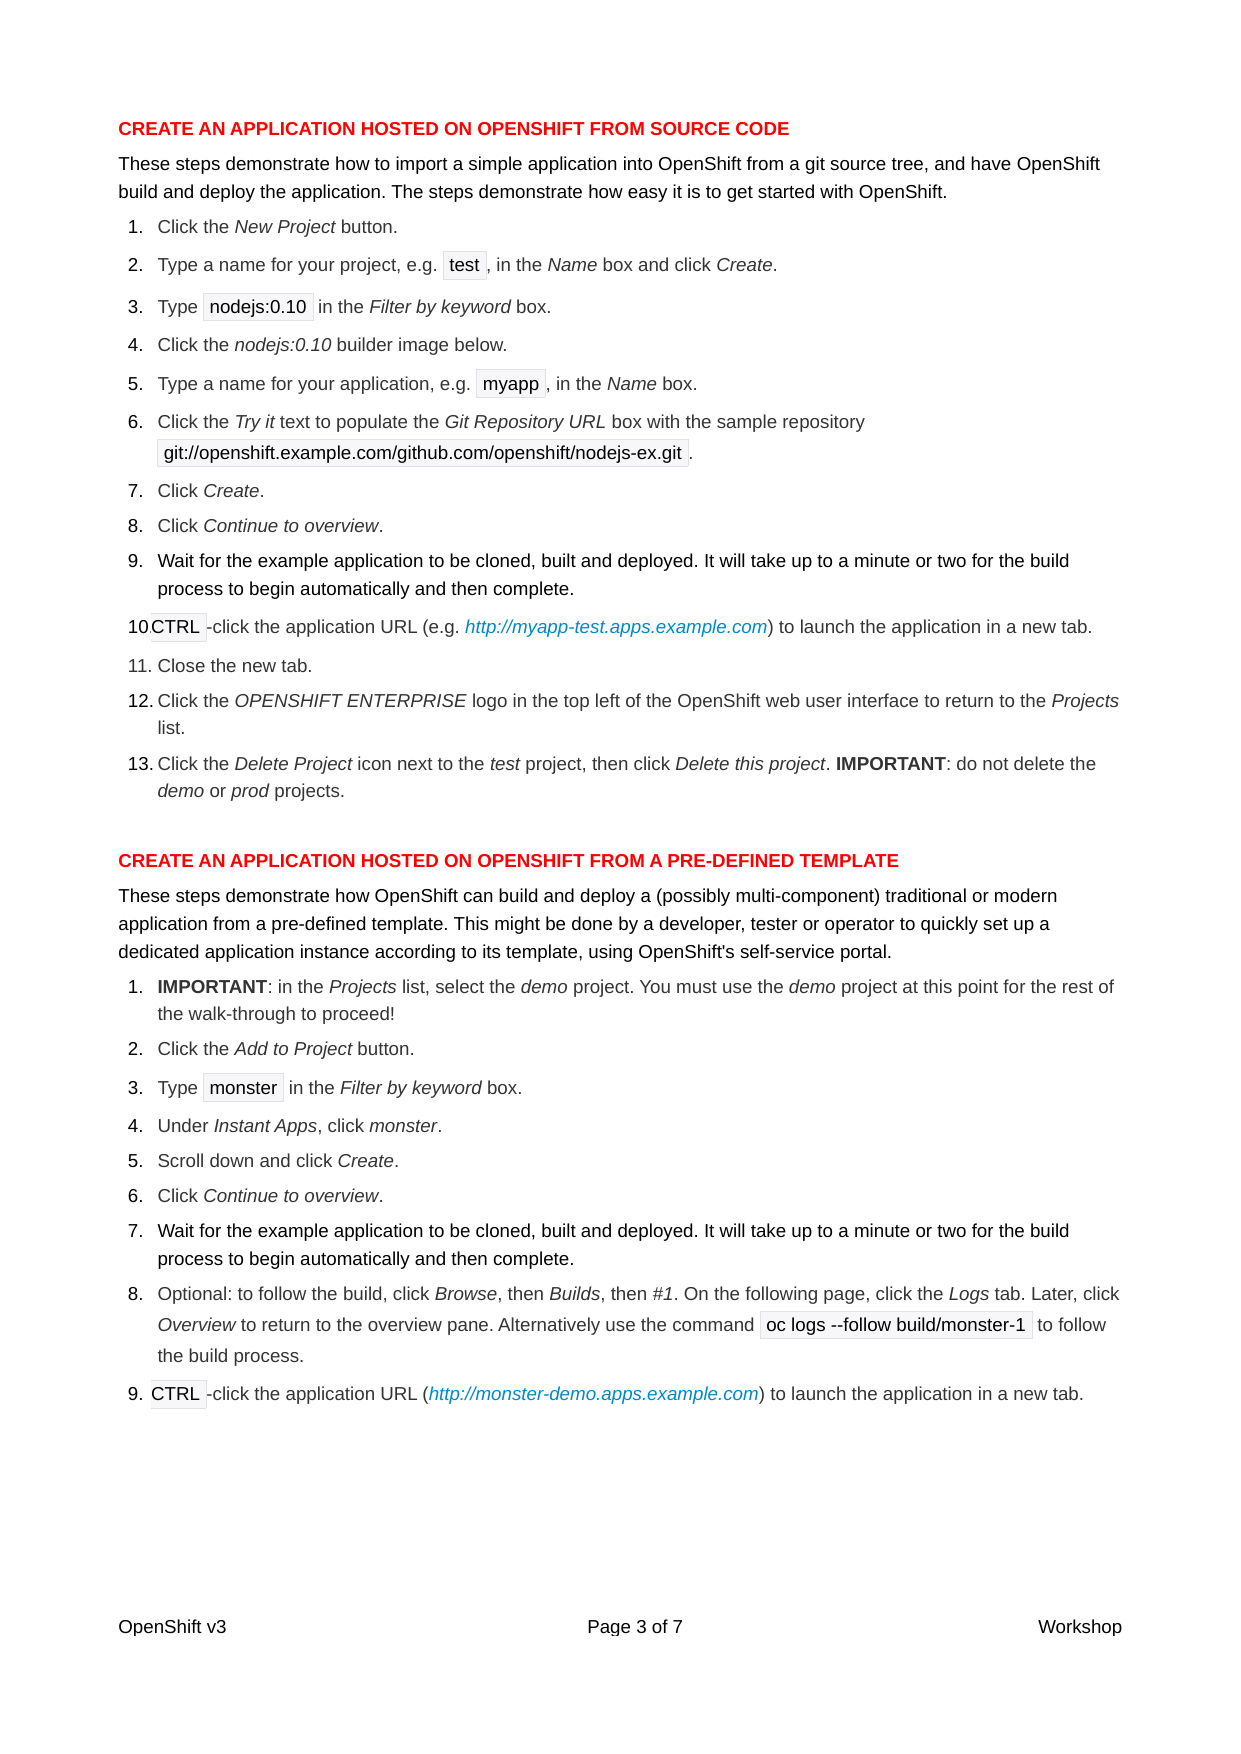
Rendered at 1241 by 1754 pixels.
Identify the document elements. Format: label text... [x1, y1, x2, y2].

list CTRL-click the application URL (http://monster-demo.apps.example.com) to launch the application in a new tab. [207, 1380, 1122, 1408]
list test [444, 252, 486, 279]
list Click the Delete Project icon next to the test project, then click Delete this project. IMPORTANT: do not delete the demo or prod projects. [128, 752, 1122, 801]
list CTRL-click the application URL (e.g. http://myapp-test.apps.example.com) to launch the application in a new tab. [207, 613, 1122, 641]
list Under Instant Apps, click monster. [128, 1115, 1122, 1136]
text These steps demonstrate how to import a simple application into OpenShift from a git source tree, and have OpenShift build and deploy the application. The steps demonstrate how easy it is to get started with OpenShift. [118, 153, 1122, 202]
text Create an application hosted on OpenShift from a pre-defined template [118, 850, 1122, 872]
list Click the Add to Project button. [128, 1038, 1122, 1060]
list Wait for the example application to be cloned, built and deployed. It will take up to a minute or two for the build process to begin automatically and then complete. [128, 550, 1122, 599]
list Click Continue to overview. [128, 515, 1122, 537]
list Type a name for your project, e.g. [128, 251, 443, 279]
list Click the New Project button. [128, 216, 1122, 237]
list Click Create. [128, 480, 1122, 502]
list CTRL-click the application URL (http://monster-demo.apps.example.com) to launch the application in a new tab. [128, 1380, 206, 1408]
list , in the Name box and click Create. [487, 251, 1122, 279]
list Type monster in the Filter by keyword box. [128, 1073, 203, 1101]
list IMPORTANT: in the Projects list, select the demo project. You must use the demo project at this point for the rest of the walk-through to proceed! [128, 976, 1122, 1025]
list Click the nodejs:0.10 builder image below. [128, 334, 1122, 356]
list Click the Try it text to populate the Git Repository URL box with the sample repository git://openshift.example.com/github.com/openshift/nodejs-ex.git. [128, 411, 1122, 466]
list Scroll down and click Create. [128, 1150, 1122, 1172]
list , in the Name box. [546, 369, 1122, 397]
list Type nodejs:0.10 in the Filter by keyword box. [128, 293, 203, 321]
list Type nodejs:0.10 in the Filter by keyword box. [204, 294, 313, 320]
list Optional: to follow the build, click Browse, then Builds, then #1. On the following page, click the Logs tab. Later, click Overview to return to the overview pane. Alternatively use the command oc logs --follow build/monster-1 to follow the build process. [128, 1283, 1122, 1366]
list Type nodejs:0.10 in the Filter by keyword box. [314, 293, 1122, 321]
list Wait for the example application to be cloned, built and deployed. It will take up to a minute or two for the build process to begin automatically and then complete. [128, 1220, 1122, 1269]
list Type monster in the Filter by keyword box. [284, 1073, 1122, 1101]
list Type monster in the Filter by keyword box. [204, 1074, 283, 1101]
list Click Continue to overview. [128, 1185, 1122, 1207]
list Click the OPENSHIFT ENTERPRISE logo in the top left of the OpenShift web user interface to return to the Projects list. [128, 689, 1122, 739]
text These steps demonstrate how OpenShift can build and deploy a (possibly multi-component) traditional or modern application from a pre-defined template. This might be done by a developer, tester or operator to quickly set up a dedicated application instance according to its template, using OpenShift's self-service portal. [118, 885, 1122, 962]
text Create an application hosted on OpenShift from source code [118, 118, 1122, 140]
list Type a name for your application, e.g. [128, 369, 476, 397]
list Close the new tab. [128, 654, 1122, 676]
list myapp [477, 370, 545, 397]
